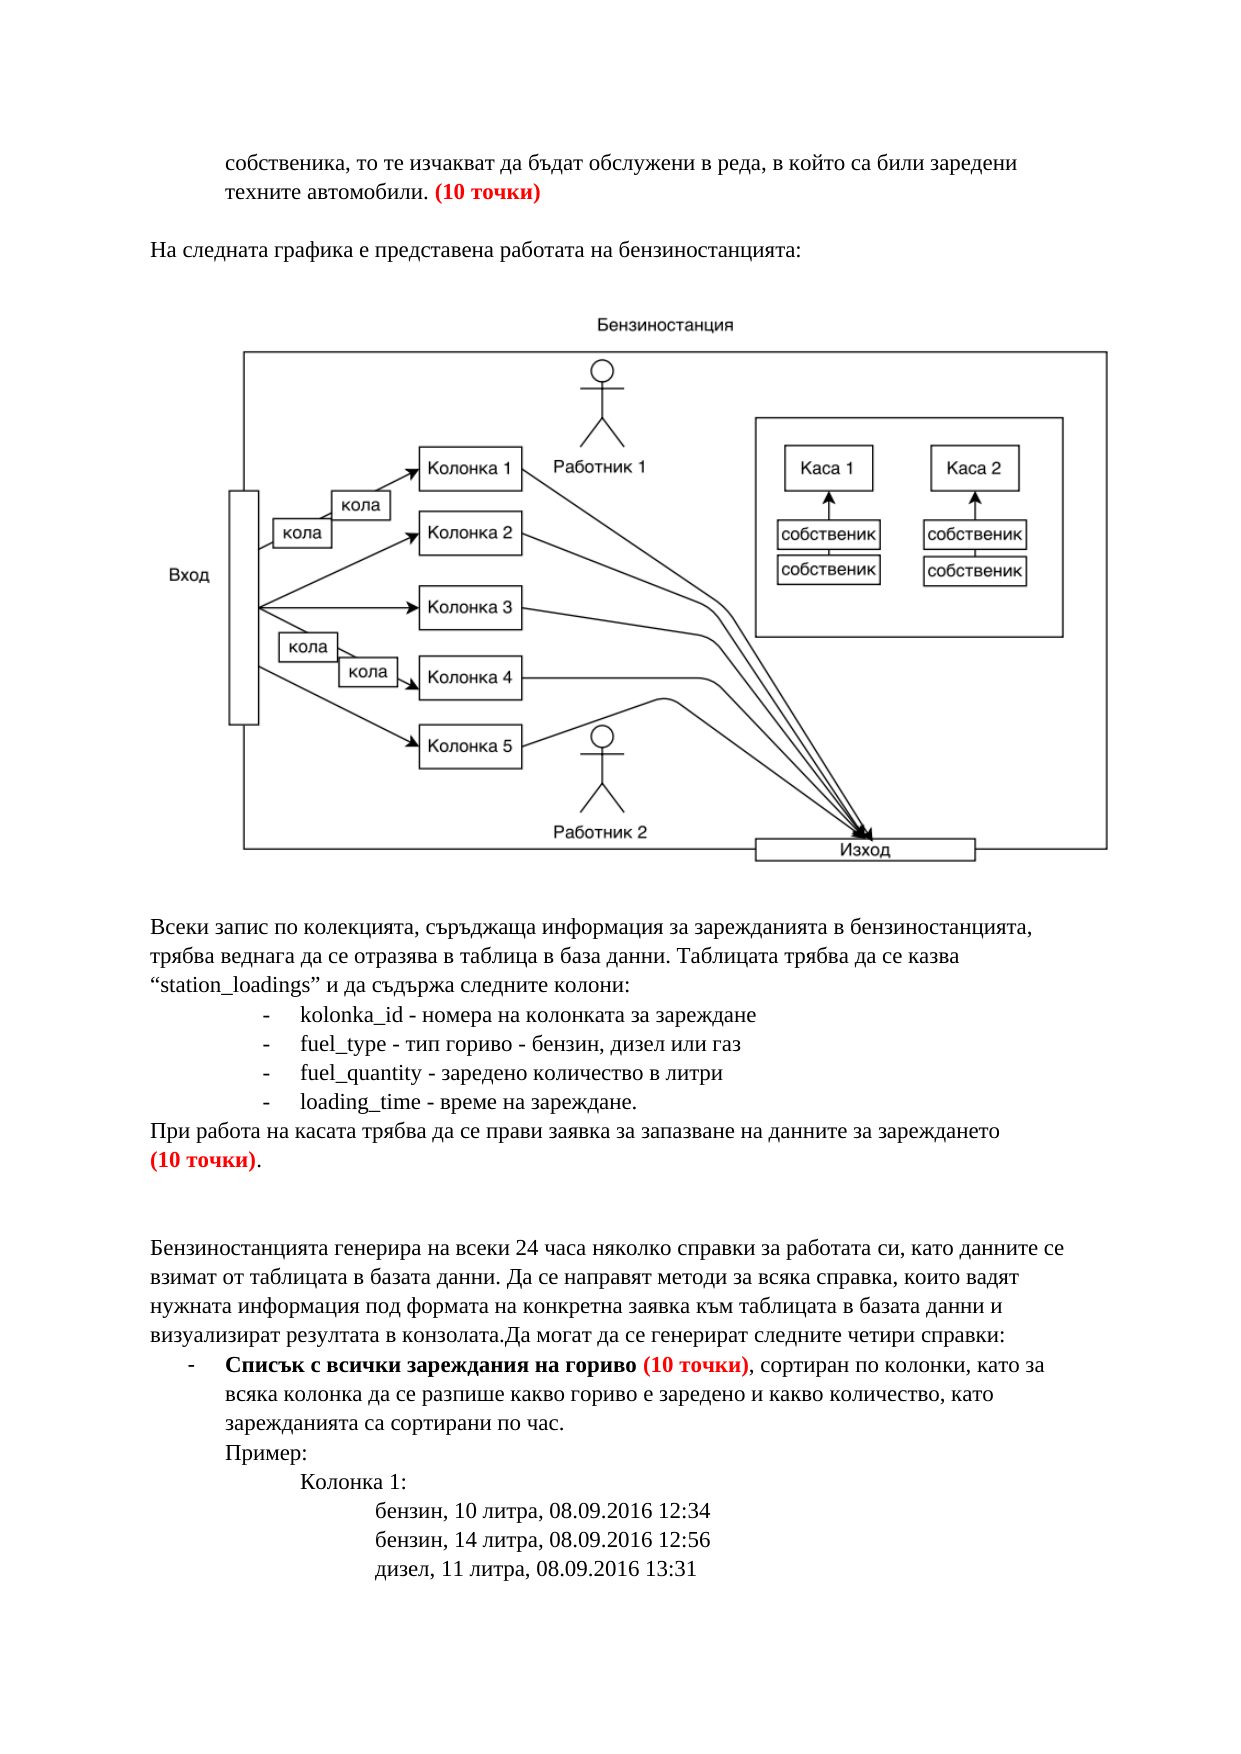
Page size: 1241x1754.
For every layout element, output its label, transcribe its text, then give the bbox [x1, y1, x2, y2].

list loading_time - време на зареждане. [262, 1089, 1091, 1114]
list Списък с всички зареждания на гориво (10 точки), сортиран по колонки, като за всяка колонка да се разпише какво гориво е заредено и какво количество, като зарежданията са сортирани по час. [187, 1352, 1091, 1436]
text На следната графика е представена работата на бензиностанцията: [150, 237, 1091, 263]
list fuel_quantity - заредено количество в литри [262, 1060, 1091, 1085]
list собственика, то те изчакват да бъдат обслужени в реда, в който са били заредени техните автомобили. (10 точки) [187, 150, 1091, 204]
text Пример: [225, 1439, 1091, 1465]
text Всеки запис по колекцията, съръджаща информация за зарежданията в бензиностанцията, трябва веднага да се отразява в таблица в база данни. Таблицата трябва да се казва “station_loadings” и да съдържа следните колони: [150, 914, 1091, 998]
text дизел, 11 литра, 08.09.2016 13:31 [375, 1556, 1091, 1582]
text Бензиностанцията генерира на всеки 24 часа няколко справки за работата си, като данните се взимат от таблицата в базата данни. Да се направят методи за всяка справка, които вадят нужната информация под формата на конкретна заявка към таблицата в базата данни и визуализират резултата в конзолата.Да могат да се генерират следните четири справки: [150, 1235, 1091, 1348]
text (10 точки). [150, 1147, 1091, 1173]
text бензин, 14 литра, 08.09.2016 12:56 [375, 1527, 1091, 1552]
text бензин, 10 литра, 08.09.2016 12:34 [375, 1498, 1091, 1523]
list fuel_type - тип гориво - бензин, дизел или газ [262, 1031, 1091, 1056]
text Колонка 1: [300, 1469, 1091, 1494]
text При работа на касата трябва да се прави заявка за запазване на данните за зареждането [150, 1118, 1091, 1144]
list kolonka_id - номера на колонката за зареждане [262, 1002, 1091, 1027]
picture [168, 314, 1109, 863]
